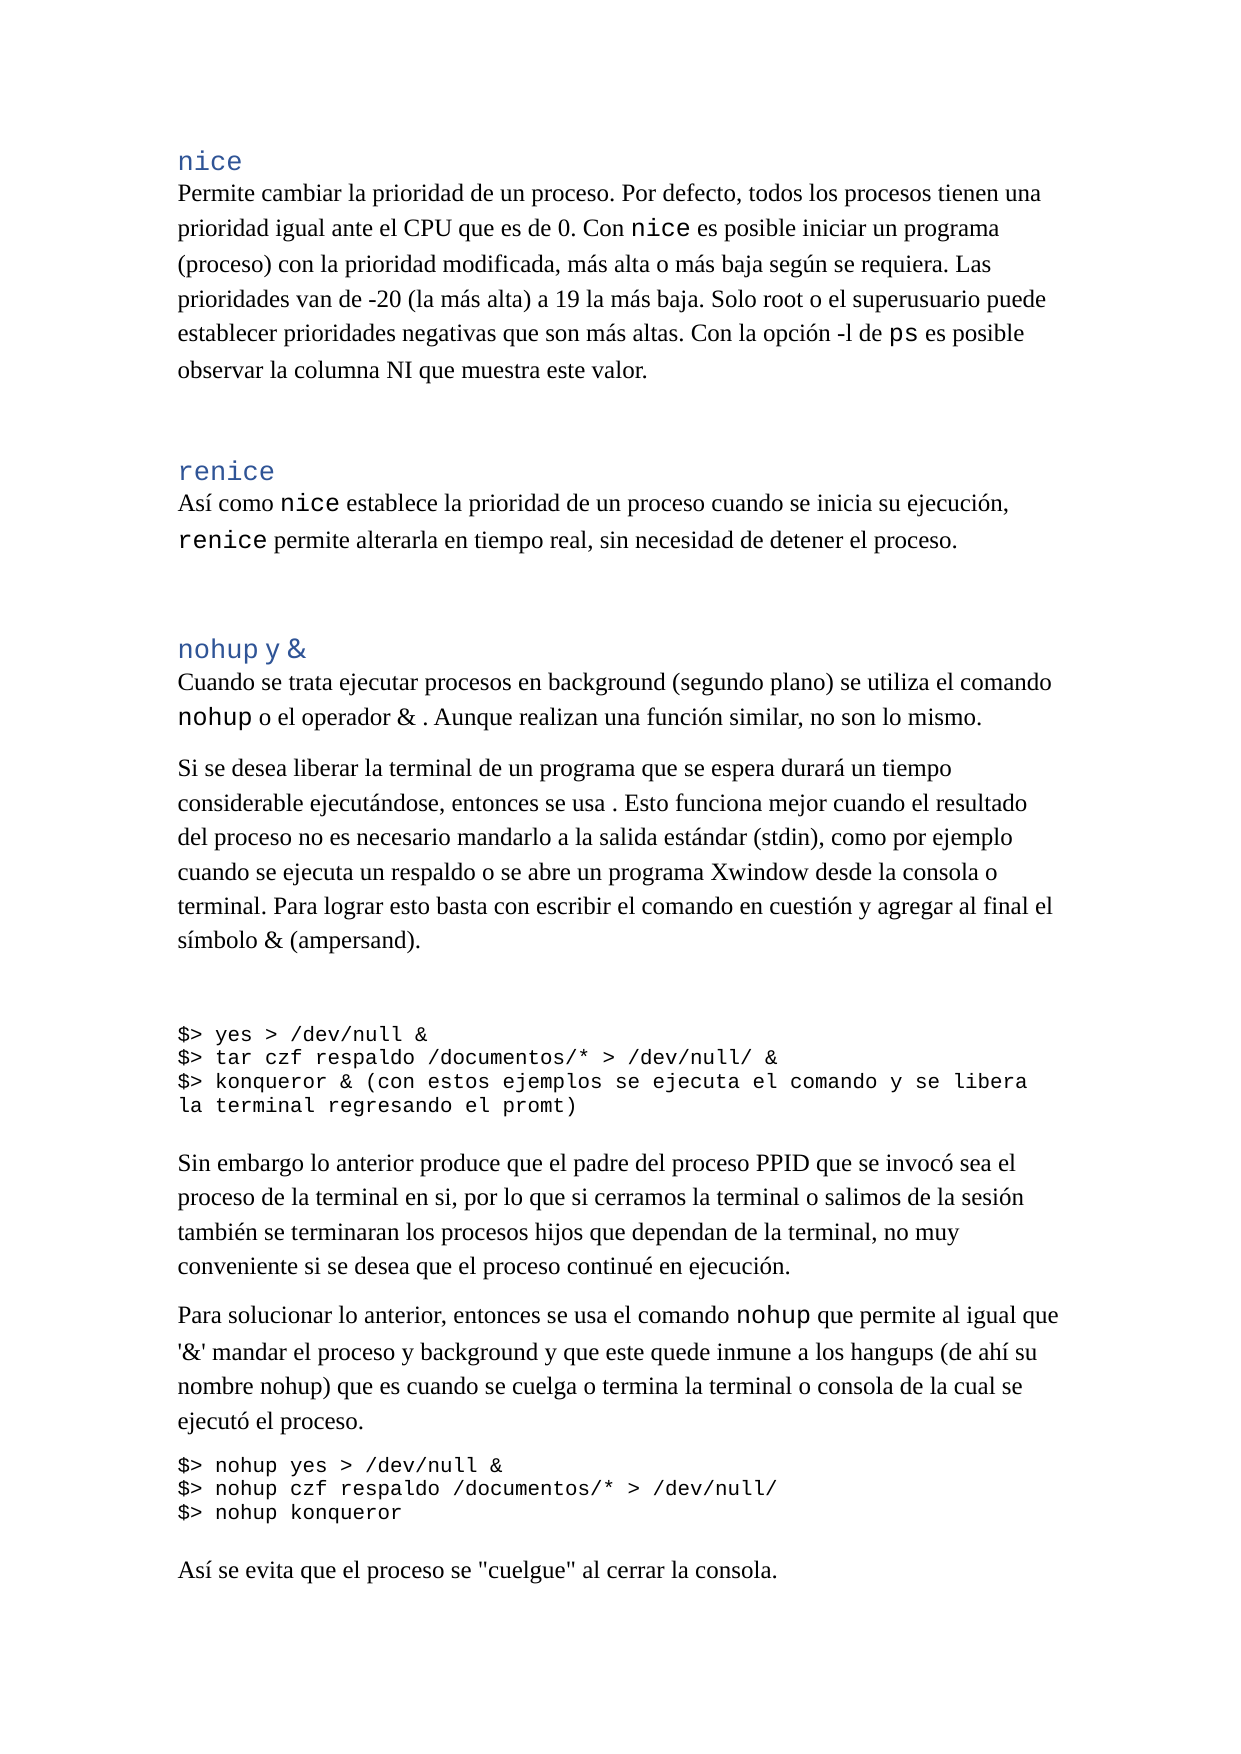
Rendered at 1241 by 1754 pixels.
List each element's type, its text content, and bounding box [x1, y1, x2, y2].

text Así se evita que el proceso se "cuelgue" al cerrar la consola. [177, 1555, 1063, 1584]
text $> nohup czf respaldo /documentos/* > /dev/null/ [177, 1478, 1063, 1502]
text $> nohup konqueror [177, 1502, 1063, 1526]
subtitle nohup y & [177, 630, 1063, 667]
text Permite cambiar la prioridad de un proceso. Por defecto, todos los procesos tienen una prioridad igual ante el CPU que es de 0. Con nice es posible iniciar un programa (proceso) con la prioridad modificada, más alta o más baja según se requiera. Las prioridades van de -20 (la más alta) a 19 la más baja. Solo root o el superusuario puede establecer prioridades negativas que son más altas. Con la opción -l de ps es posible observar la columna NI que muestra este valor. [177, 178, 1063, 384]
text Cuando se trata ejecutar procesos en background (segundo plano) se utiliza el comando nohup o el operador & . Aunque realizan una función similar, no son lo mismo. [177, 667, 1063, 732]
subtitle renice [177, 457, 1063, 488]
text Así como nice establece la prioridad de un proceso cuando se inicia su ejecución, renice permite alterarla en tiempo real, sin necesidad de detener el proceso. [177, 488, 1063, 556]
text Sin embargo lo anterior produce que el padre del proceso PPID que se invocó sea el proceso de la terminal en si, por lo que si cerramos la terminal o salimos de la sesión también se terminaran los procesos hijos que dependan de la terminal, no muy conveniente si se desea que el proceso continué en ejecución. [177, 1148, 1063, 1280]
text $> tar czf respaldo /documentos/* > /dev/null/ & [177, 1047, 1063, 1071]
text $> yes > /dev/null & [177, 1024, 1063, 1047]
text $> nohup yes > /dev/null & [177, 1455, 1063, 1478]
text $> konqueror & (con estos ejemplos se ejecuta el comando y se libera la terminal regresando el promt) [177, 1071, 1063, 1118]
text Si se desea liberar la terminal de un programa que se espera durará un tiempo considerable ejecutándose, entonces se usa . Esto funciona mejor cuando el resultado del proceso no es necesario mandarlo a la salida estándar (stdin), como por ejemplo cuando se ejecuta un respaldo o se abre un programa Xwindow desde la consola o terminal. Para lograr esto basta con escribir el comando en cuestión y agregar al final el símbolo & (ampersand). [177, 753, 1063, 954]
text Para solucionar lo anterior, entonces se usa el comando nohup que permite al igual que '&' mandar el proceso y background y que este quede inmune a los hangups (de ahí su nombre nohup) que es cuando se cuelga o termina la terminal o consola de la cual se ejecutó el proceso. [177, 1300, 1063, 1434]
subtitle nice [177, 148, 1063, 178]
